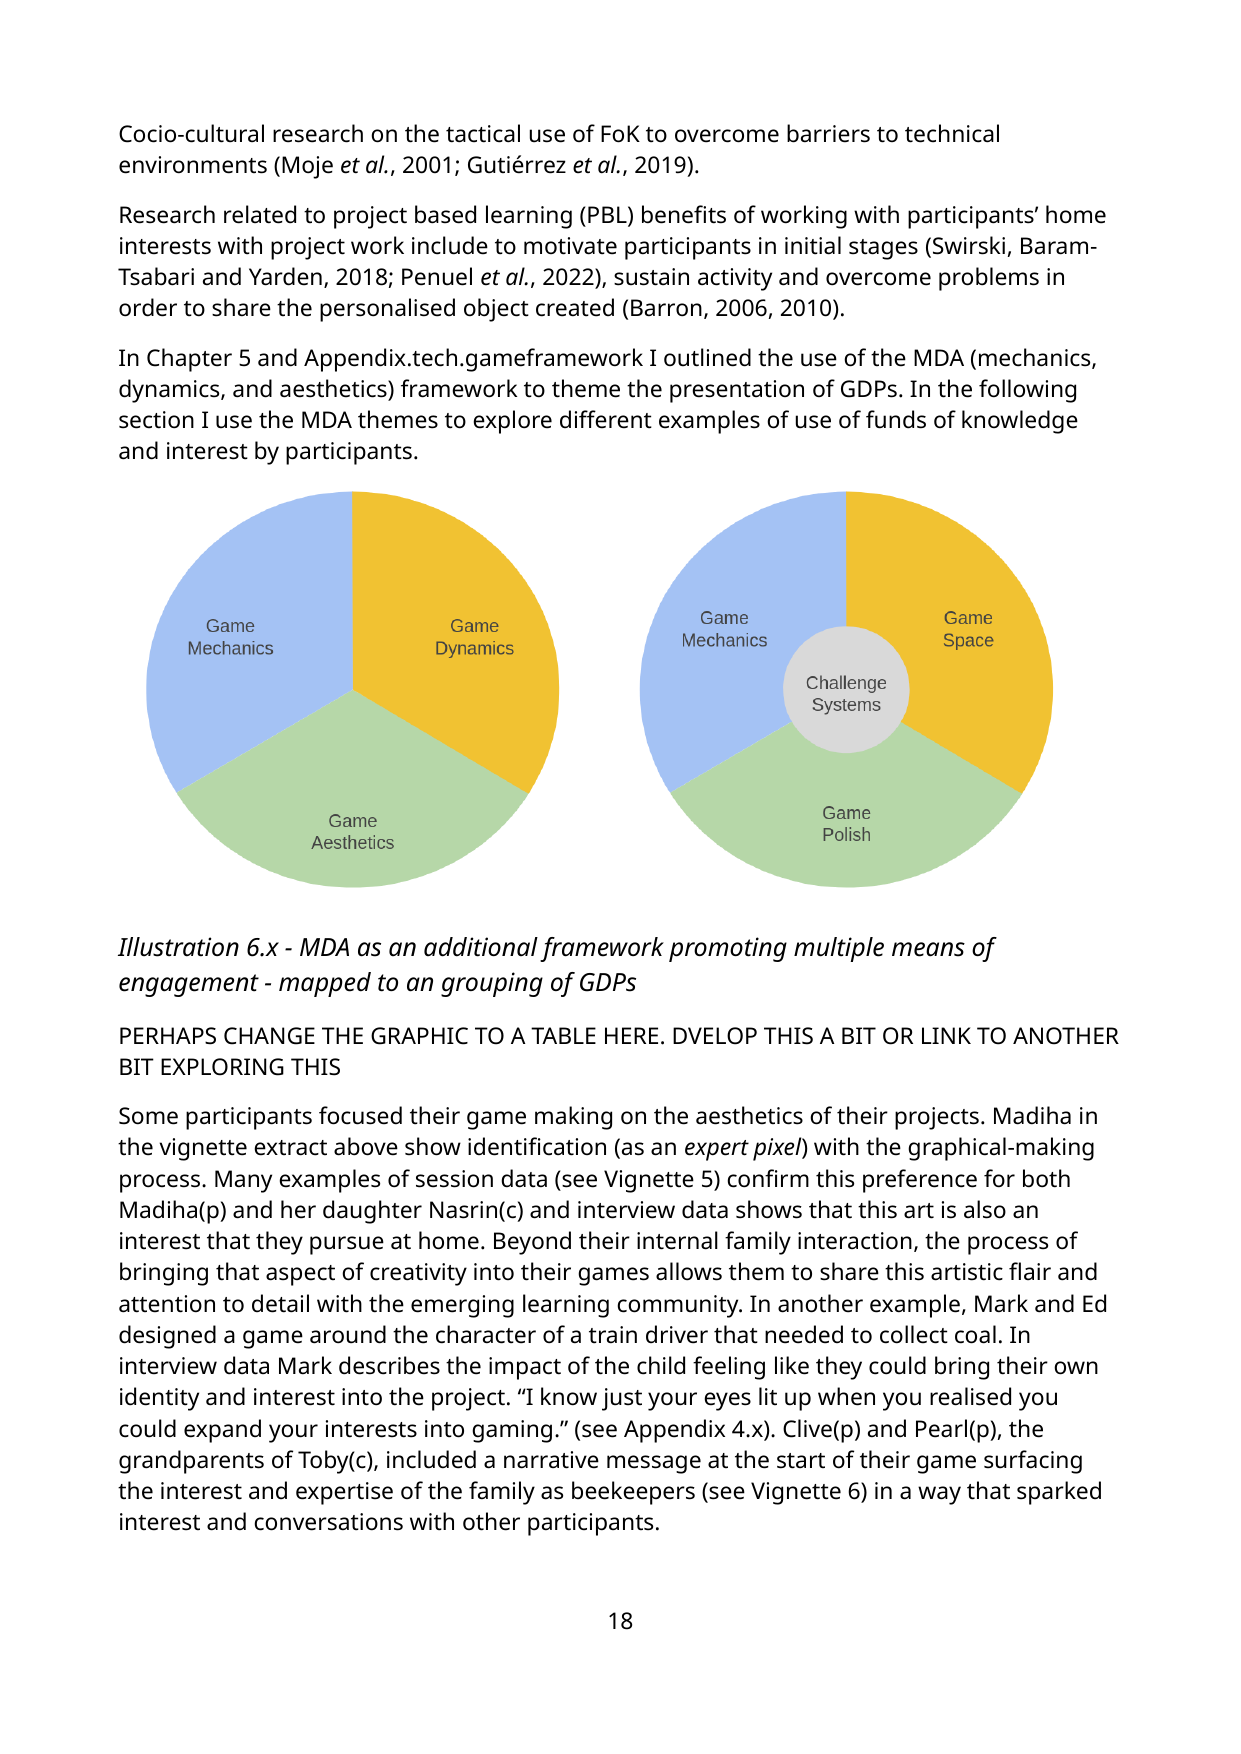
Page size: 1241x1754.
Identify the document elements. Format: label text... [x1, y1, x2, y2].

text Research related to project based learning (PBL) benefits of working with participants’ home interests with project work include to motivate participants in initial stages (Swirski, Baram-Tsabari and Yarden, 2018; Penuel et al., 2022), sustain activity and overcome problems in order to share the personalised object created (Barron, 2006, 2010). [118, 198, 1122, 323]
text In Chapter 5 and Appendix.tech.gameframework I outlined the use of the MDA (mechanics, dynamics, and aesthetics) framework to theme the presentation of GDPs. In the following section I use the MDA themes to explore different examples of use of funds of knowledge and interest by participants. [118, 341, 1122, 466]
picture [118, 475, 1072, 918]
text PERHAPS CHANGE THE GRAPHIC TO A TABLE HERE. DVELOP THIS A BIT OR LINK TO ANOTHER BIT EXPLORING THIS [118, 1020, 1122, 1082]
text Cocio-cultural research on the tactical use of FoK to overcome barriers to technical environments (Moje et al., 2001; Gutiérrez et al., 2019). [118, 118, 1122, 181]
text Some participants focused their game making on the aesthetics of their projects. Madiha in the vignette extract above show identification (as an expert pixel) with the graphical-making process. Many examples of session data (see Vignette 5) confirm this preference for both Madiha(p) and her daughter Nasrin(c) and interview data shows that this art is also an interest that they pursue at home. Beyond their internal family interaction, the process of bringing that aspect of creativity into their games allows them to share this artistic flair and attention to detail with the emerging learning community. In another example, Mark and Ed designed a game around the character of a train driver that needed to collect coal. In interview data Mark describes the impact of the child feeling like they could bring their own identity and interest into the project. “I know just your eyes lit up when you realised you could expand your interests into gaming.” (see Appendix 4.x). Clive(p) and Pearl(p), the grandparents of Toby(c), included a narrative message at the start of their game surfacing the interest and expertise of the family as beekeepers (see Vignette 6) in a way that sparked interest and conversations with other participants. [118, 1100, 1122, 1538]
text Illustration 6.x - MDA as an additional framework promoting multiple means of engagement - mapped to an grouping of GDPs [118, 930, 1122, 998]
